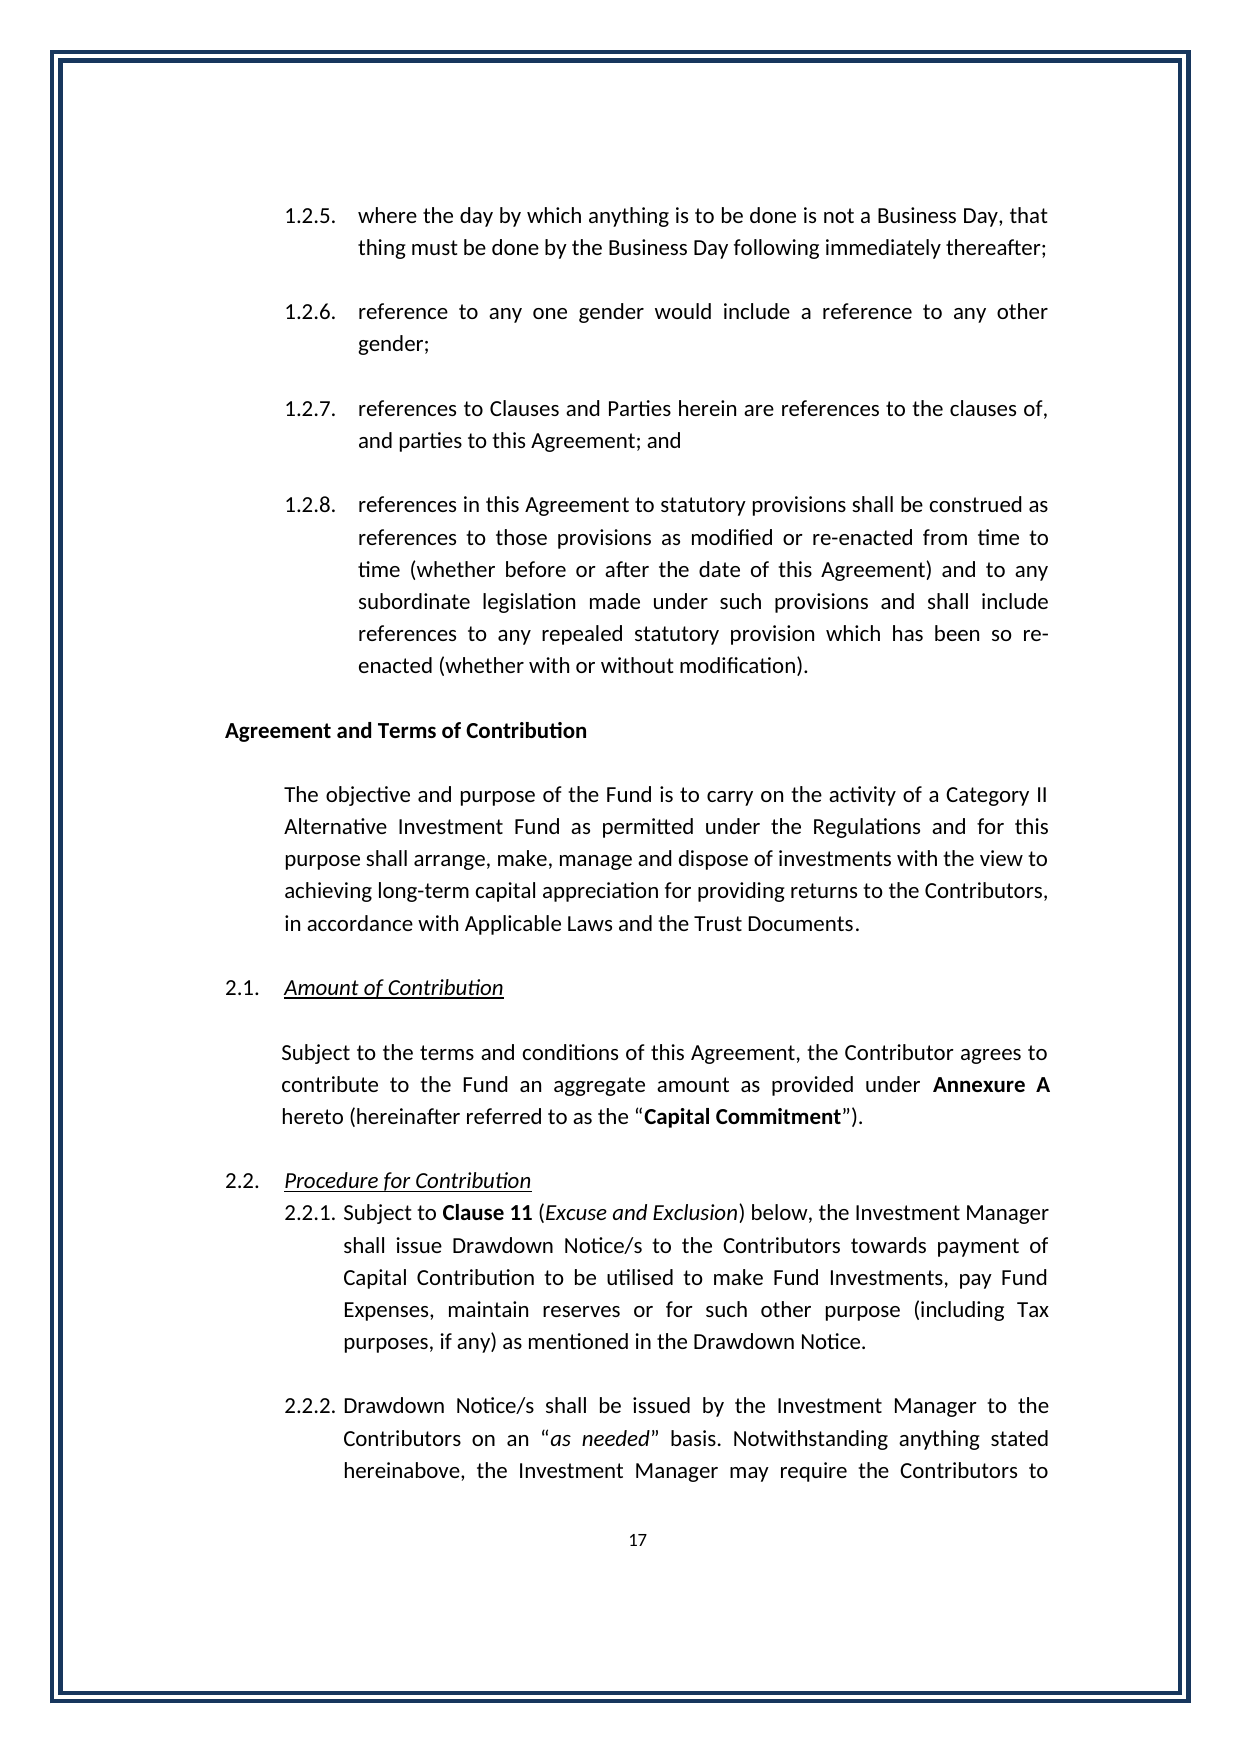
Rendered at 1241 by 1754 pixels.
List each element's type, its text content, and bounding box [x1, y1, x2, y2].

subtitle Agreement and Terms of Contribution [225, 716, 1050, 744]
list reference to any one gender would include a reference to any other gender; [284, 297, 1050, 357]
list where the day by which anything is to be done is not a Business Day, that thing must be done by the Business Day following immediately thereafter; [284, 201, 1050, 261]
list Drawdown Notice/s shall be issued by the Investment Manager to the Contributors on an “as needed” basis. Notwithstanding anything stated hereinabove, the Investment Manager may require the Contributors to [284, 1392, 1050, 1484]
list references in this Agreement to statutory provisions shall be construed as references to those provisions as modified or re-enacted from time to time (whether before or after the date of this Agreement) and to any subordinate legislation made under such provisions and shall include references to any repealed statutory provision which has been so re-enacted (whether with or without modification). [284, 490, 1050, 679]
text Subject to the terms and conditions of this Agreement, the Contributor agrees to contribute to the Fund an aggregate amount as provided under Annexure A hereto (hereinafter referred to as the “Capital Commitment”). [281, 1038, 1050, 1130]
list Procedure for Contribution [225, 1166, 1050, 1194]
list references to Clauses and Parties herein are references to the clauses of, and parties to this Agreement; and [284, 394, 1050, 454]
text The objective and purpose of the Fund is to carry on the activity of a Category II Alternative Investment Fund as permitted under the Regulations and for this purpose shall arrange, make, manage and dispose of investments with the view to achieving long-term capital appreciation for providing returns to the Contributors, in accordance with Applicable Laws and the Trust Documents. [284, 780, 1050, 937]
list Amount of Contribution [225, 973, 1050, 1001]
list Subject to Clause 11 (Excuse and Exclusion) below, the Investment Manager shall issue Drawdown Notice/s to the Contributors towards payment of Capital Contribution to be utilised to make Fund Investments, pay Fund Expenses, maintain reserves or for such other purpose (including Tax purposes, if any) as mentioned in the Drawdown Notice. [284, 1198, 1050, 1355]
